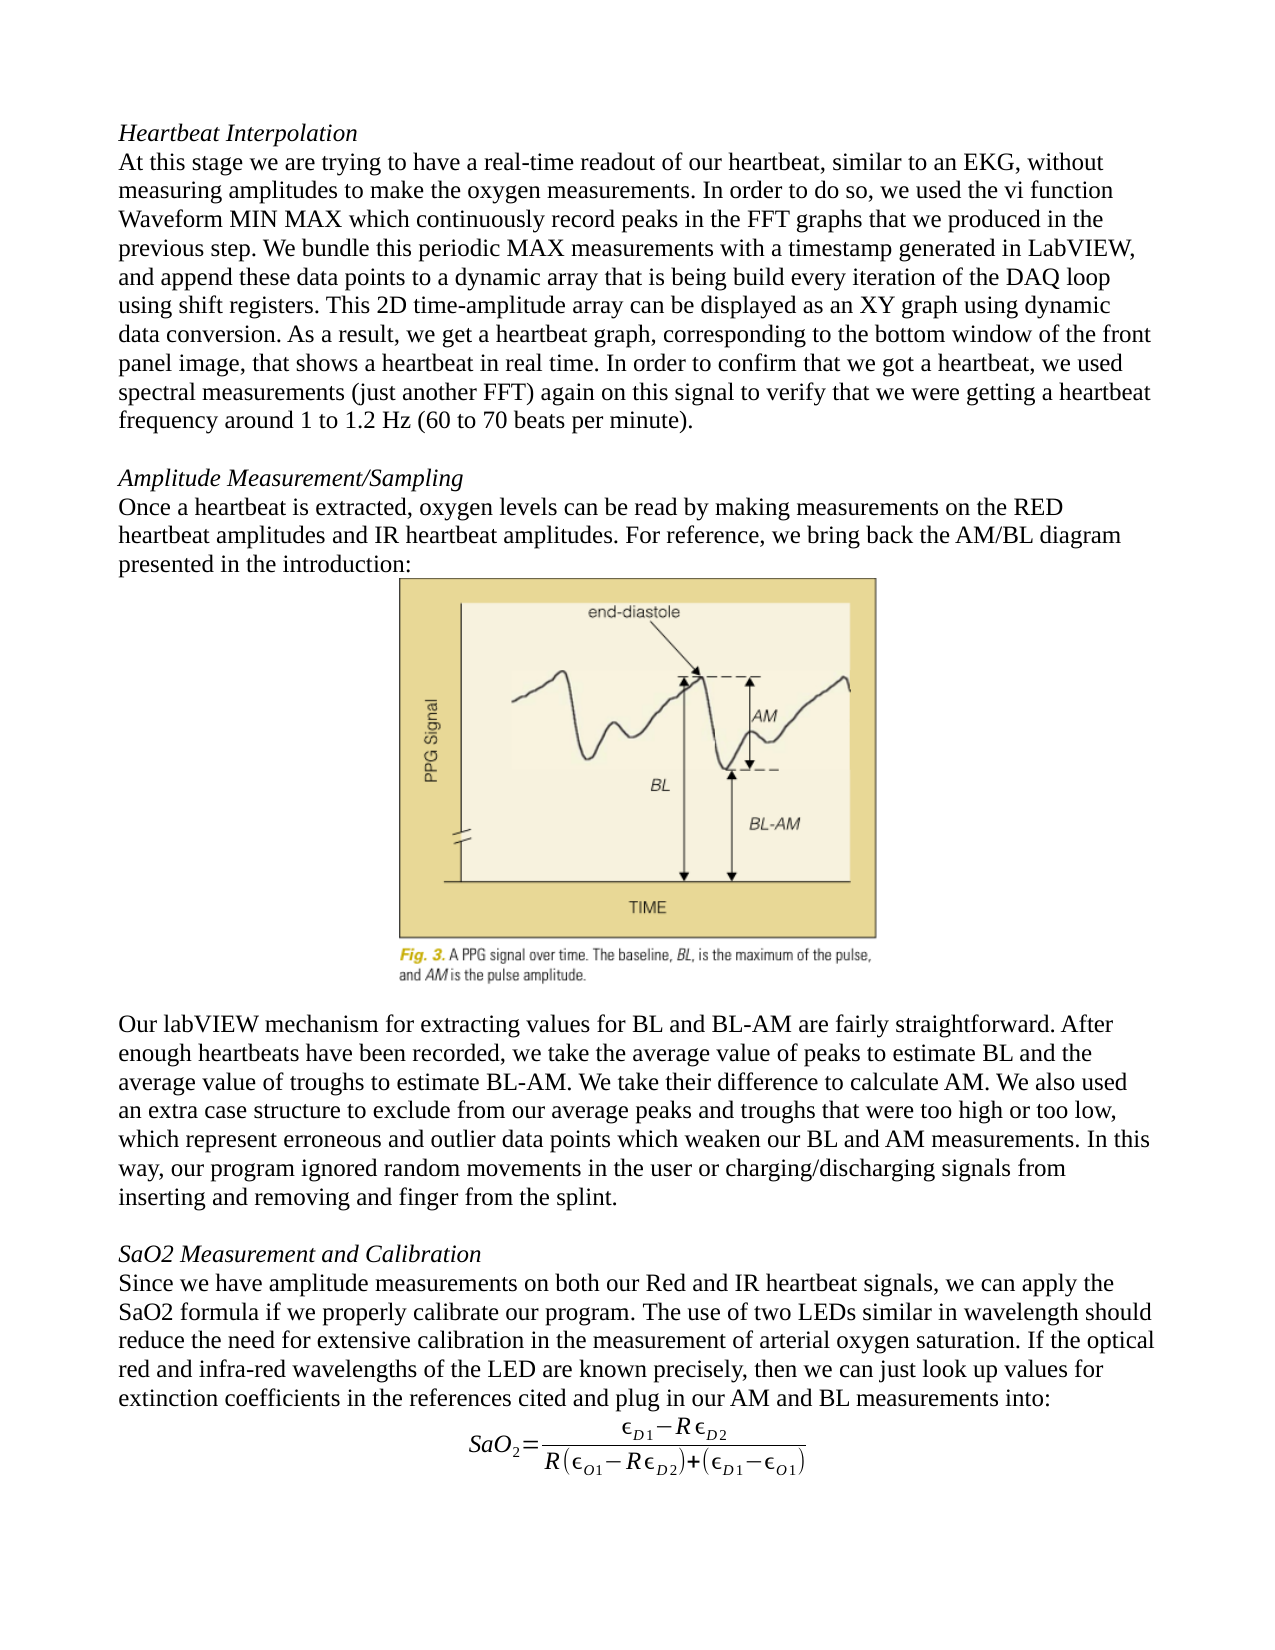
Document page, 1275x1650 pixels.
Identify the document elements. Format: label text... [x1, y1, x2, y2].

picture [398, 578, 877, 990]
text Heartbeat Interpolation [118, 118, 1157, 147]
text Our labVIEW mechanism for extracting values for BL and BL-AM are fairly straightforward. After enough heartbeats have been recorded, we take the average value of peaks to estimate BL and the average value of troughs to estimate BL-AM. We take their difference to calculate AM. We also used an extra case structure to exclude from our average peaks and troughs that were too high or too low, which represent erroneous and outlier data points which weaken our BL and AM measurements. In this way, our program ignored random movements in the user or charging/discharging signals from inserting and removing and finger from the splint. [118, 1009, 1157, 1211]
text SaO2 Measurement and Calibration [118, 1239, 1157, 1268]
text Amplitude Measurement/Sampling [118, 463, 1157, 492]
text Once a heartbeat is extracted, oxygen levels can be read by making measurements on the RED heartbeat amplitudes and IR heartbeat amplitudes. For reference, we bring back the AM/BL diagram presented in the introduction: [118, 492, 1157, 578]
text Since we have amplitude measurements on both our Red and IR heartbeat signals, we can apply the SaO2 formula if we properly calibrate our program. The use of two LEDs similar in wavelength should reduce the need for extensive calibration in the measurement of arterial oxygen saturation. If the optical red and infra-red wavelengths of the LED are known precisely, then we can just look up values for extinction coefficients in the references cited and plug in our AM and BL measurements into: [118, 1268, 1157, 1412]
text At this stage we are trying to have a real-time readout of our heartbeat, similar to an EKG, without measuring amplitudes to make the oxygen measurements. In order to do so, we used the vi function Waveform MIN MAX which continuously record peaks in the FFT graphs that we produced in the previous step. We bundle this periodic MAX measurements with a timestamp generated in LabVIEW, and append these data points to a dynamic array that is being build every iteration of the DAQ loop using shift registers. This 2D time-amplitude array can be displayed as an XY graph using dynamic data conversion. As a result, we get a heartbeat graph, corresponding to the bottom window of the front panel image, that shows a heartbeat in real time. In order to confirm that we got a heartbeat, we used spectral measurements (just another FFT) again on this signal to verify that we were getting a heartbeat frequency around 1 to 1.2 Hz (60 to 70 beats per minute). [118, 147, 1157, 434]
